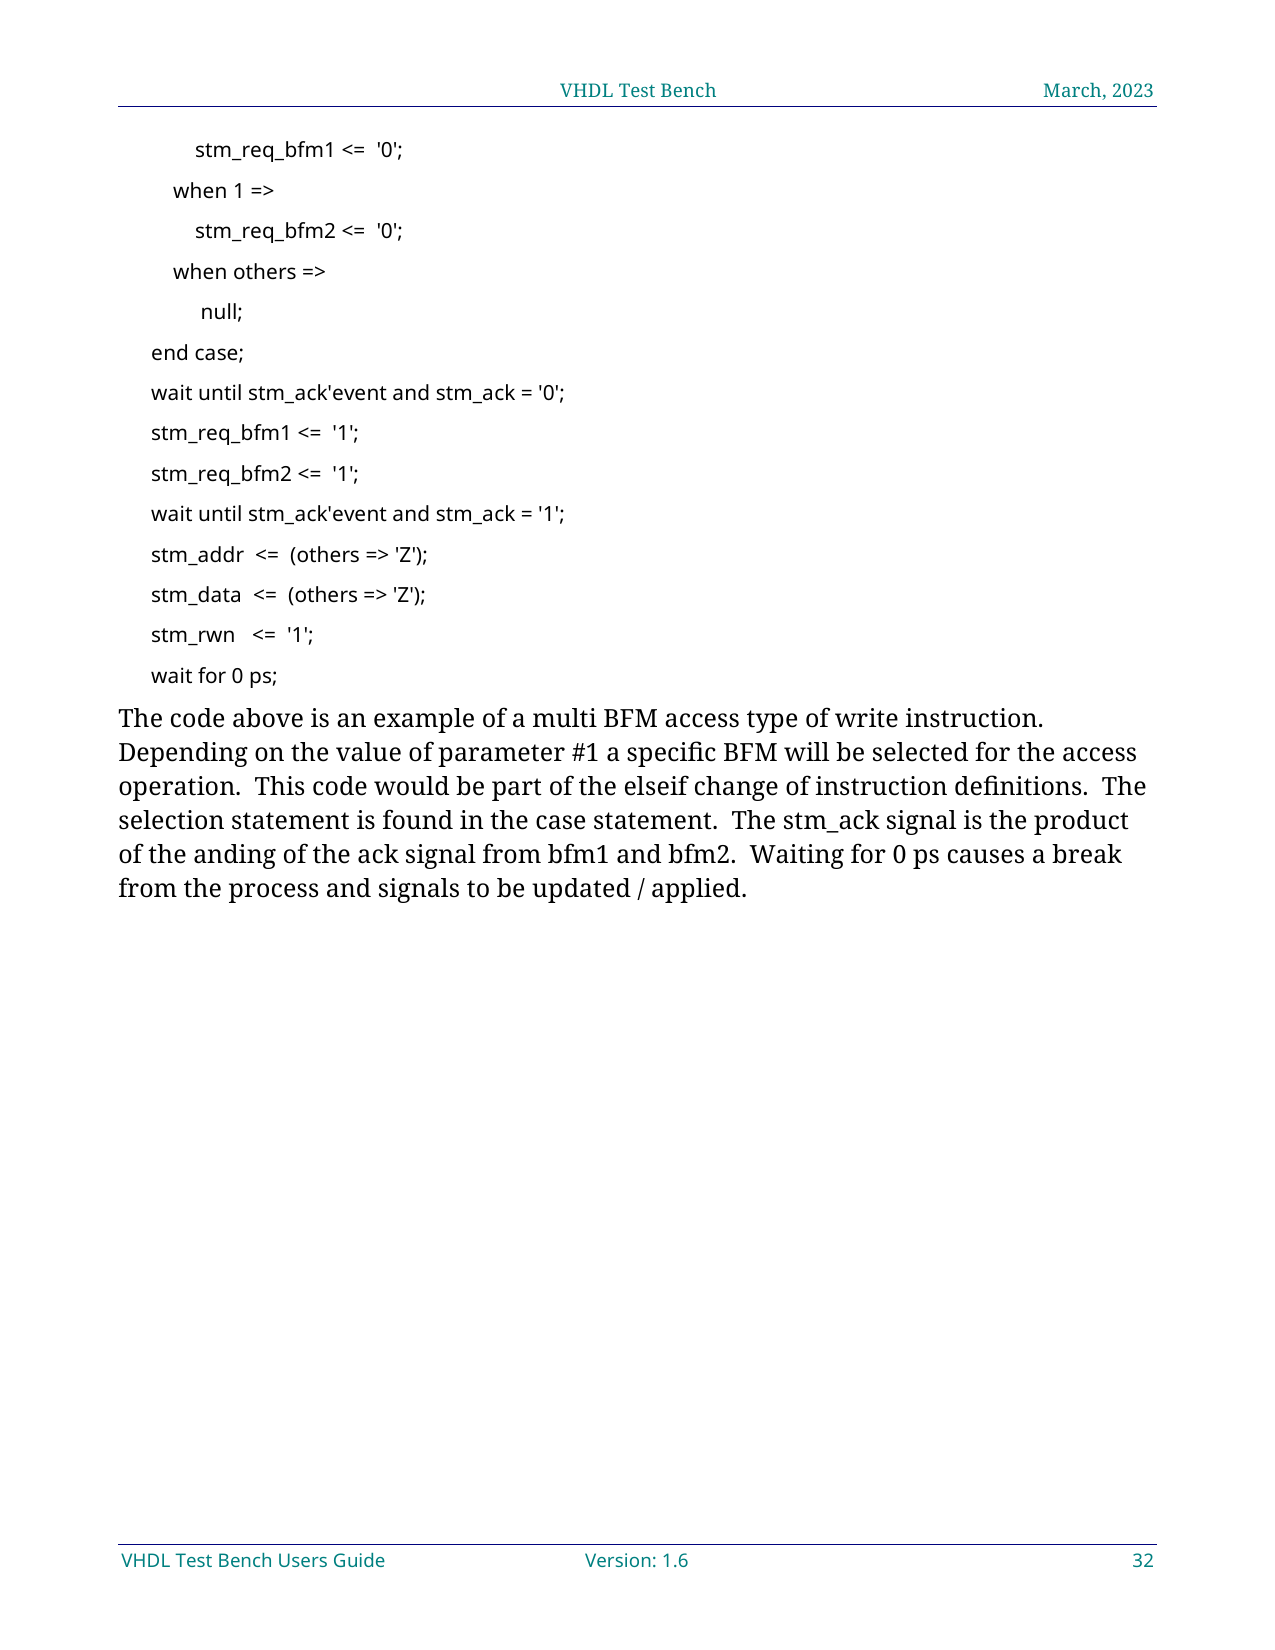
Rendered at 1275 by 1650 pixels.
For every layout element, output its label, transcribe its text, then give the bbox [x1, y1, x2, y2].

text stm_addr <= (others => 'Z'); [118, 539, 1157, 568]
text wait until stm_ack'event and stm_ack = '1'; [118, 499, 1157, 528]
text wait until stm_ack'event and stm_ack = '0'; [118, 378, 1157, 406]
text when 1 => [118, 176, 1157, 204]
text when others => [118, 257, 1157, 285]
text end case; [118, 337, 1157, 366]
text stm_req_bfm1 <= '1'; [118, 418, 1157, 447]
text stm_req_bfm2 <= '1'; [118, 459, 1157, 487]
text null; [118, 297, 1157, 326]
text stm_rwn <= '1'; [118, 620, 1157, 649]
text stm_req_bfm2 <= '0'; [118, 216, 1157, 245]
text stm_data <= (others => 'Z'); [118, 580, 1157, 608]
text stm_req_bfm1 <= '0'; [118, 135, 1157, 164]
text The code above is an example of a multi BFM access type of write instruction. Depending on the value of parameter #1 a specific BFM will be selected for the access operation. This code would be part of the elseif change of instruction definitions. The selection statement is found in the case statement. The stm_ack signal is the product of the anding of the ack signal from bfm1 and bfm2. Waiting for 0 ps causes a break from the process and signals to be updated / applied. [118, 701, 1157, 905]
text wait for 0 ps; [118, 661, 1157, 689]
